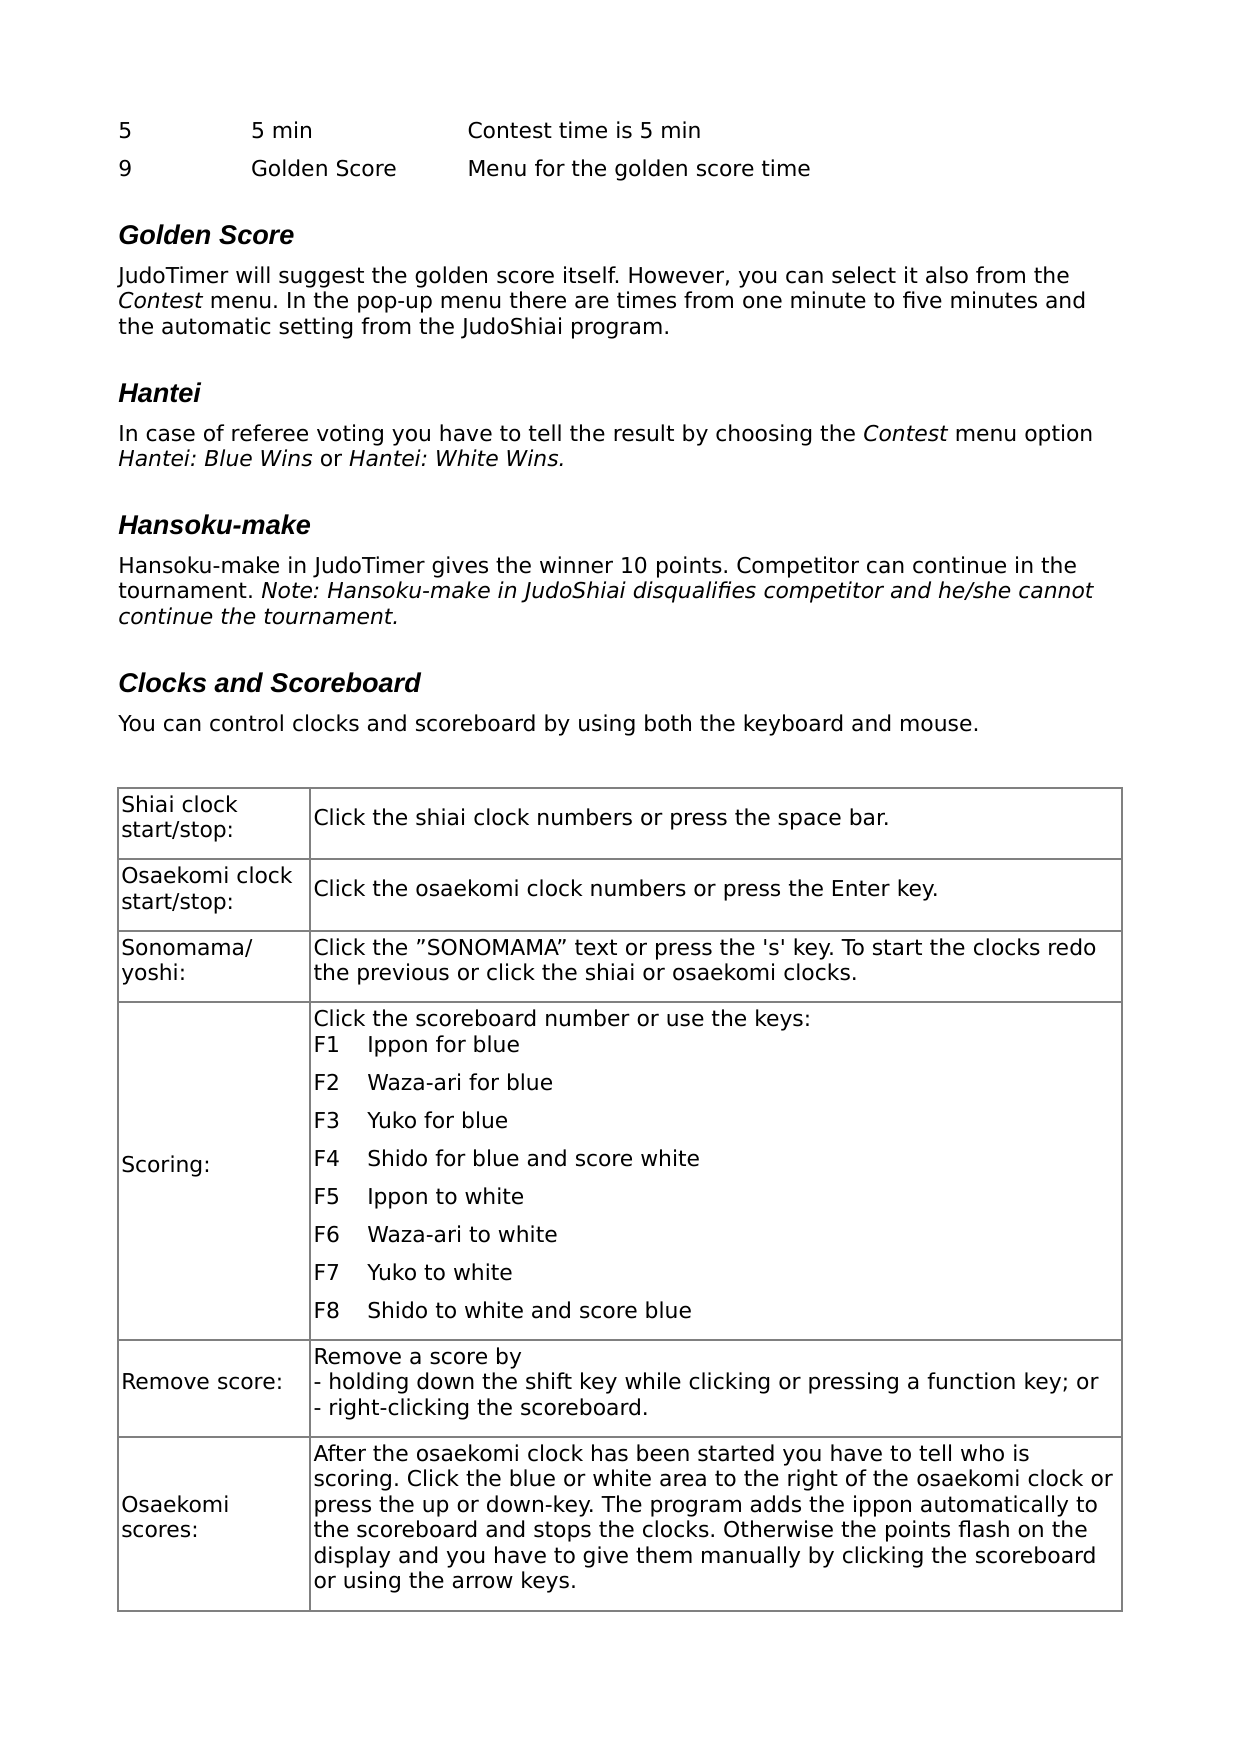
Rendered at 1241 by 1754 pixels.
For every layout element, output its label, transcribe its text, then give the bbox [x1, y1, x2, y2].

table_header Ippon for blue [367, 1032, 1119, 1070]
table_cell Click the osaekomi clock numbers or press the Enter key. [311, 860, 1121, 930]
table_cell Waza-ari to white [367, 1222, 1119, 1260]
table_cell F7 [313, 1260, 367, 1298]
table_cell 9 [118, 156, 251, 194]
table_cell Osaekomi clock start/stop: [119, 860, 309, 930]
text Hansoku-make in JudoTimer gives the winner 10 points. Competitor can continue in the tournament. Note: Hansoku-make in JudoShiai disqualifies competitor and he/she cannot continue the tournament. [118, 553, 1122, 629]
table_cell Scoring: [119, 1003, 309, 1339]
table_cell F8 [313, 1298, 367, 1336]
table_cell 5 [118, 118, 251, 156]
table_cell F5 [313, 1184, 367, 1222]
table_cell Click the ”SONOMAMA” text or press the 's' key. To start the clocks redo the previous or click the shiai or osaekomi clocks. [311, 932, 1121, 1001]
table_header F1 [313, 1032, 367, 1070]
table_cell F4 [313, 1146, 367, 1184]
table_cell Osaekomi scores: [119, 1438, 309, 1609]
subtitle Hantei [118, 377, 1122, 408]
table_header Shiai clock start/stop: [119, 789, 309, 858]
text You can control clocks and scoreboard by using both the keyboard and mouse. [118, 711, 1122, 736]
table_cell F2 [313, 1070, 367, 1108]
table_cell Remove score: [119, 1341, 309, 1436]
table_cell F6 [313, 1222, 367, 1260]
table_cell Yuko for blue [367, 1108, 1119, 1146]
text JudoTimer will suggest the golden score itself. However, you can select it also from the Contest menu. In the pop-up menu there are times from one minute to five minutes and the automatic setting from the JudoShiai program. [118, 263, 1122, 339]
table_cell Waza-ari for blue [367, 1070, 1119, 1108]
table_cell Shido for blue and score white [367, 1146, 1119, 1184]
table_cell Contest time is 5 min [467, 118, 1122, 156]
subtitle Clocks and Scoreboard [118, 667, 1122, 698]
table_cell Menu for the golden score time [467, 156, 1122, 194]
subtitle Golden Score [118, 219, 1122, 250]
table_cell F3 [313, 1108, 367, 1146]
table_cell Shido to white and score blue [367, 1298, 1119, 1336]
table_cell After the osaekomi clock has been started you have to tell who is scoring. Click the blue or white area to the right of the osaekomi clock or press the up or down-key. The program adds the ippon automatically to the scoreboard and stops the clocks. Otherwise the points flash on the display and you have to give them manually by clicking the scoreboard or using the arrow keys. [311, 1438, 1121, 1609]
table_cell Golden Score [251, 156, 467, 194]
table_cell Sonomama/yoshi: [119, 932, 309, 1001]
table_cell 5 min [251, 118, 467, 156]
table_cell Ippon to white [367, 1184, 1119, 1222]
table_cell Yuko to white [367, 1260, 1119, 1298]
table_cell Remove a score by - holding down the shift key while clicking or pressing a function key; or - right-clicking the scoreboard. [311, 1341, 1121, 1436]
subtitle Hansoku-make [118, 509, 1122, 541]
text In case of referee voting you have to tell the result by choosing the Contest menu option Hantei: Blue Wins or Hantei: White Wins. [118, 421, 1122, 472]
table_cell Click the scoreboard number or use the keys: [311, 1003, 1121, 1339]
table_header Click the shiai clock numbers or press the space bar. [311, 789, 1121, 858]
